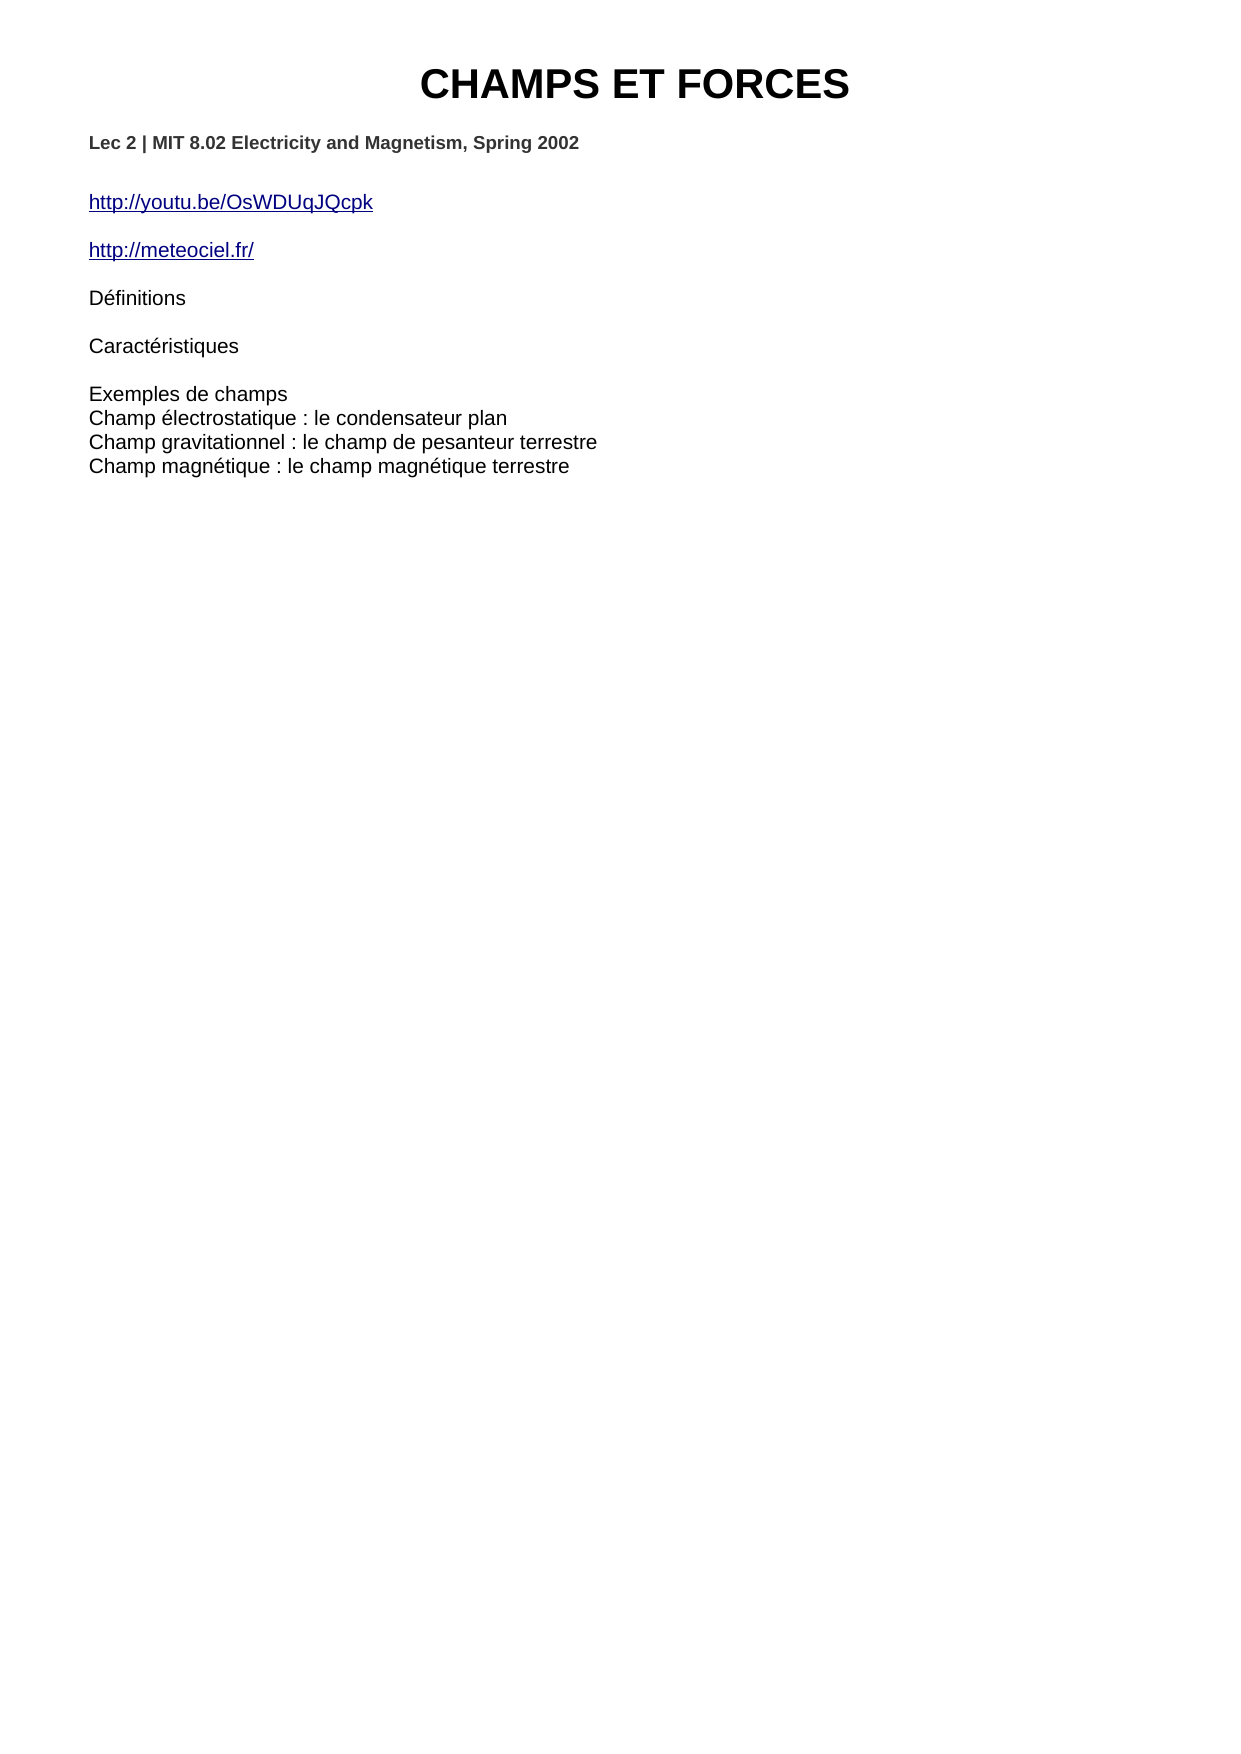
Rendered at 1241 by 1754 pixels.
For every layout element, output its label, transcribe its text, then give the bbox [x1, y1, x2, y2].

text Champ électrostatique : le condensateur plan [88, 406, 1181, 429]
text Exemples de champs [88, 382, 1181, 406]
text CHAMPS ET FORCES [88, 59, 1181, 107]
subtitle Lec 2 | MIT 8.02 Electricity and Magnetism, Spring 2002 [88, 132, 1181, 153]
text http://youtu.be/OsWDUqJQcpk [88, 190, 1181, 214]
text Définitions [88, 286, 1181, 310]
text http://meteociel.fr/ [88, 238, 1181, 262]
text Caractéristiques [88, 334, 1181, 358]
text Champ magnétique : le champ magnétique terrestre [88, 453, 1181, 477]
text Champ gravitationnel : le champ de pesanteur terrestre [88, 429, 1181, 453]
